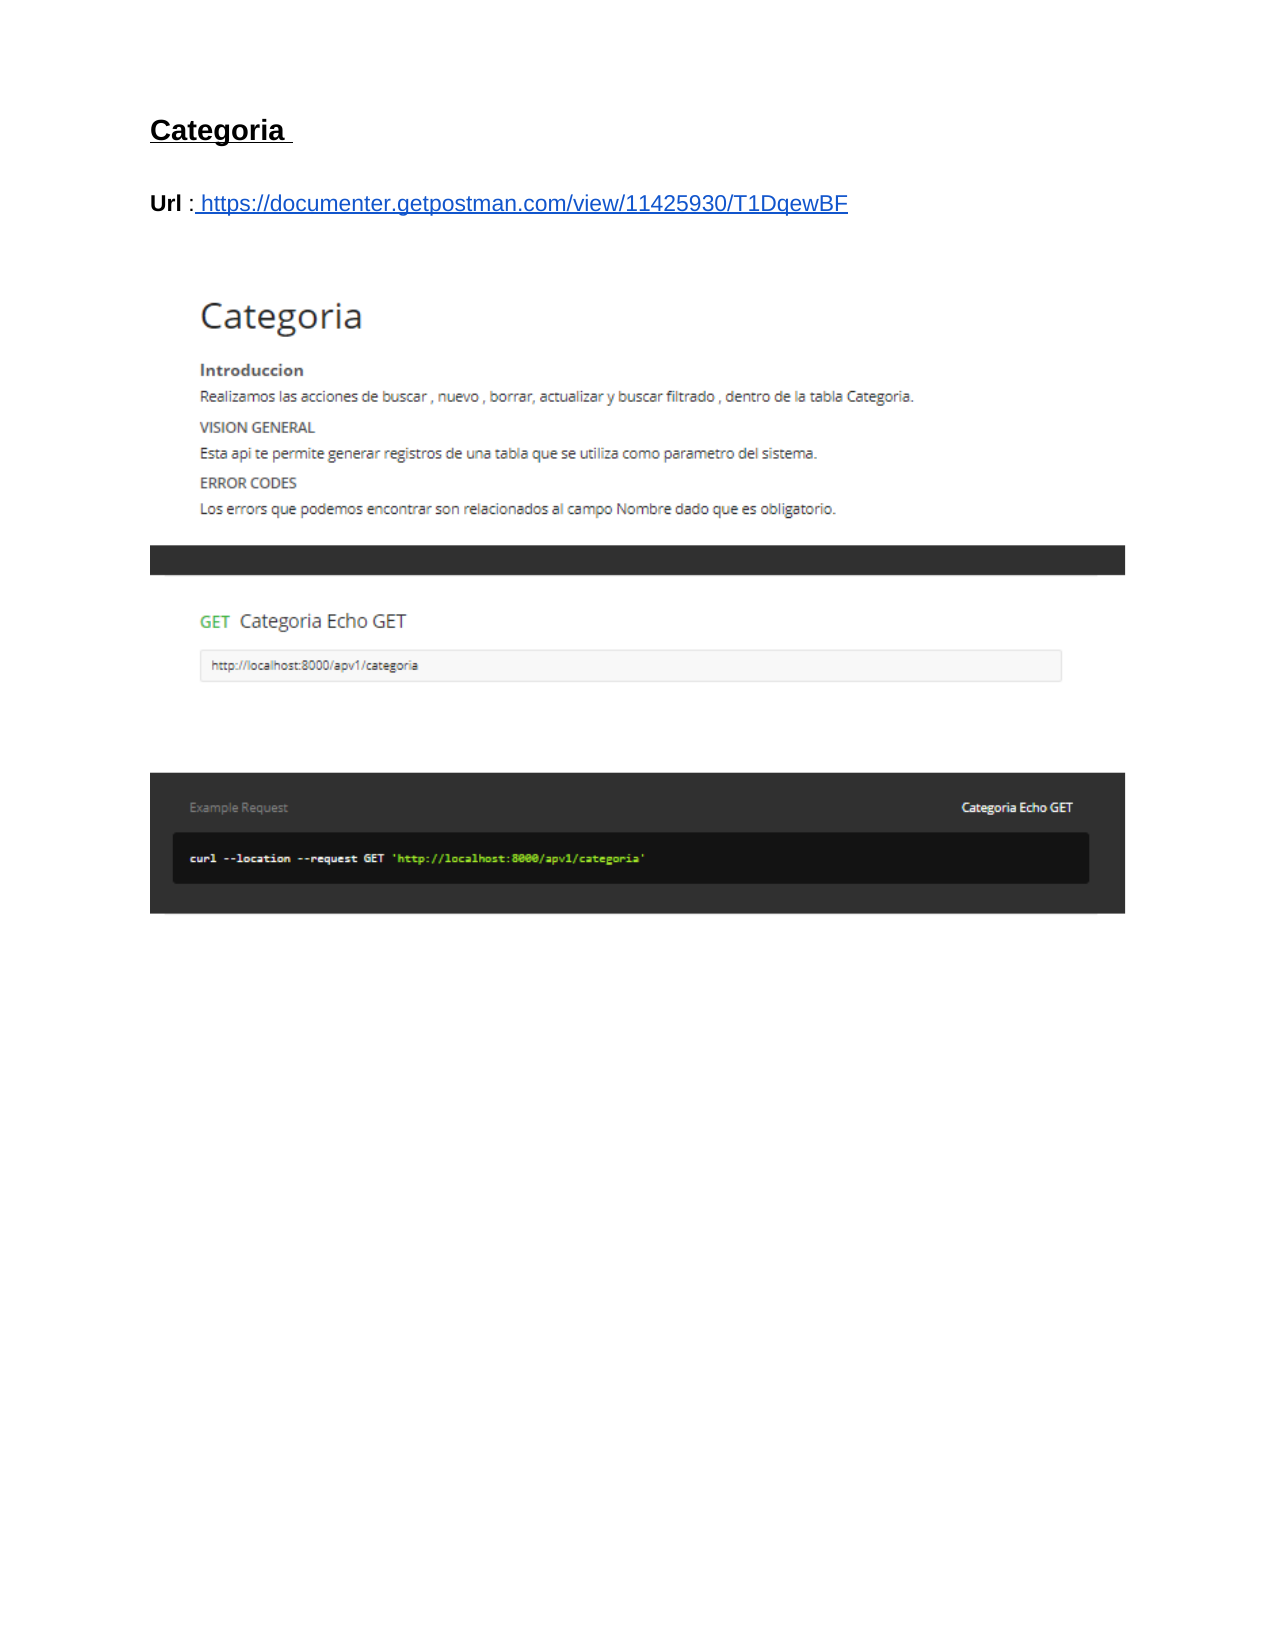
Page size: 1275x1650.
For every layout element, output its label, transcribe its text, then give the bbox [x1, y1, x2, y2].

picture [150, 280, 1125, 926]
text Categoria [150, 112, 1125, 146]
text Url : https://documenter.getpostman.com/view/11425930/T1DqewBF [150, 189, 1125, 216]
